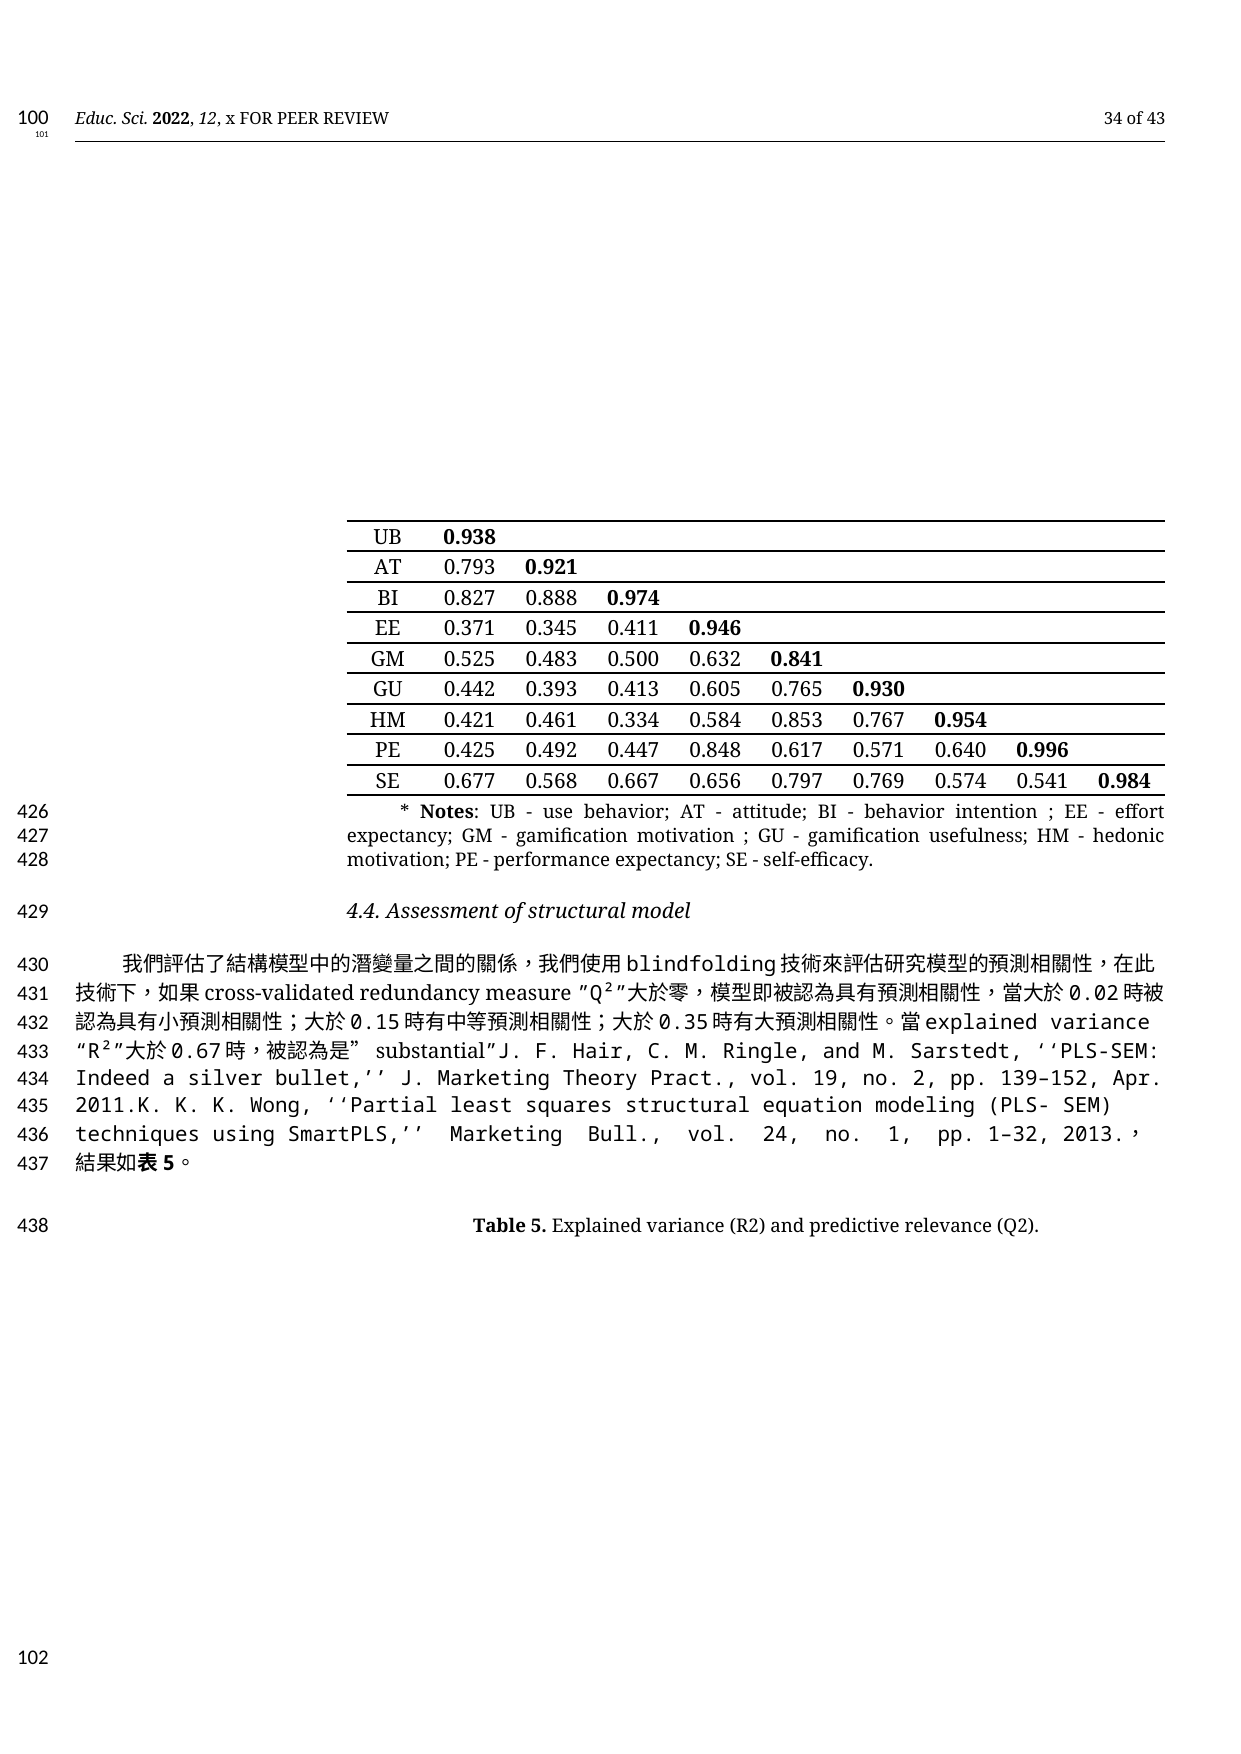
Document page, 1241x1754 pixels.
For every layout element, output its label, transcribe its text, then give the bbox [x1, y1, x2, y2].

table_cell [1083, 522, 1165, 550]
table_cell 0.568 [510, 766, 592, 794]
table_cell [920, 613, 1001, 642]
table_cell GU [347, 674, 428, 703]
table_cell [756, 522, 838, 550]
table_cell 0.500 [592, 644, 674, 672]
table_cell [920, 522, 1001, 550]
table_cell 0.946 [674, 613, 756, 642]
table_cell [1083, 583, 1165, 611]
table_cell 0.996 [1001, 735, 1083, 764]
table_cell [592, 522, 674, 550]
table_cell 0.921 [510, 552, 592, 581]
table_cell [1001, 644, 1083, 672]
table_cell 0.584 [674, 705, 756, 733]
table_cell [1001, 613, 1083, 642]
table_cell 0.656 [674, 766, 756, 794]
table_cell [756, 583, 838, 611]
table_cell 0.447 [592, 735, 674, 764]
table_cell [1083, 644, 1165, 672]
table_cell 0.667 [592, 766, 674, 794]
table_cell 0.797 [756, 766, 838, 794]
table_cell 0.938 [429, 522, 510, 550]
table_cell [1083, 552, 1165, 581]
table_cell [1083, 674, 1165, 703]
text 我們評估了結構模型中的潛變量之間的關係，我們使用blindfolding技術來評估研究模型的預測相關性，在此技術下，如果cross-validated redundancy measure ”Q²”大於零，模型即被認為具有預測相關性，當大於0.02時被認為具有小預測相關性；大於0.15時有中等預測相關性；大於0.35時有大預測相關性。當explained variance “R²”大於0.67時，被認為是” substantial”[18][23]，結果如表5。 [75, 949, 1165, 1176]
table_cell 0.841 [756, 644, 838, 672]
table_cell 0.461 [510, 705, 592, 733]
table_cell HM [347, 705, 428, 733]
table_cell 0.421 [429, 705, 510, 733]
table_cell BI [347, 583, 428, 611]
text * Notes: UB - use behavior; AT - attitude; BI - behavior intention ; EE - effort expectancy; GM - gamification motivation ; GU - gamification usefulness; HM - hedonic motivation; PE - performance expectancy; SE - self-efficacy. [347, 796, 1165, 872]
table_cell EE [347, 613, 428, 642]
table_cell AT [347, 552, 428, 581]
table_cell 0.640 [920, 735, 1001, 764]
table_cell [838, 613, 919, 642]
table_cell [838, 644, 919, 672]
table_cell 0.974 [592, 583, 674, 611]
table_cell 0.793 [429, 552, 510, 581]
table_cell 0.541 [1001, 766, 1083, 794]
table_cell 0.769 [838, 766, 919, 794]
table_cell [1001, 522, 1083, 550]
table_cell [1083, 705, 1165, 733]
table_cell 0.888 [510, 583, 592, 611]
table_cell 0.827 [429, 583, 510, 611]
table_cell 0.677 [429, 766, 510, 794]
table_cell [756, 613, 838, 642]
table_cell 0.492 [510, 735, 592, 764]
table_cell 0.984 [1083, 766, 1165, 794]
table_cell 0.525 [429, 644, 510, 672]
table_cell 0.930 [838, 674, 919, 703]
table_cell [592, 552, 674, 581]
table_cell 0.767 [838, 705, 919, 733]
table_cell [1001, 583, 1083, 611]
table_cell SE [347, 766, 428, 794]
table_cell 0.425 [429, 735, 510, 764]
table_cell [510, 522, 592, 550]
table_cell 0.334 [592, 705, 674, 733]
table_cell 0.574 [920, 766, 1001, 794]
table_cell [674, 583, 756, 611]
table_cell 0.954 [920, 705, 1001, 733]
table_cell UB [347, 522, 428, 550]
subtitle 4.4. Assessment of structural model [347, 897, 1165, 924]
table_cell 0.632 [674, 644, 756, 672]
table_cell 0.617 [756, 735, 838, 764]
table_cell 0.442 [429, 674, 510, 703]
table_cell 0.765 [756, 674, 838, 703]
table_cell 0.345 [510, 613, 592, 642]
table_cell [838, 552, 919, 581]
table_cell [838, 522, 919, 550]
table_cell [920, 583, 1001, 611]
table_cell [920, 644, 1001, 672]
table_cell 0.853 [756, 705, 838, 733]
table_cell [838, 583, 919, 611]
table_cell 0.848 [674, 735, 756, 764]
table_cell [1083, 613, 1165, 642]
table_cell [1001, 674, 1083, 703]
table_cell GM [347, 644, 428, 672]
table_cell [920, 674, 1001, 703]
table_cell [756, 552, 838, 581]
table_cell 0.411 [592, 613, 674, 642]
table_cell [1083, 735, 1165, 764]
table_cell 0.605 [674, 674, 756, 703]
table_cell [674, 522, 756, 550]
table_cell PE [347, 735, 428, 764]
table_cell 0.393 [510, 674, 592, 703]
table_cell 0.371 [429, 613, 510, 642]
table_cell [674, 552, 756, 581]
table_cell 0.413 [592, 674, 674, 703]
table_cell [1001, 705, 1083, 733]
text Table 5. Explained variance (R2) and predictive relevance (Q2). [347, 1214, 1165, 1238]
table_cell 0.483 [510, 644, 592, 672]
table_cell 0.571 [838, 735, 919, 764]
table_cell [920, 552, 1001, 581]
table_cell [1001, 552, 1083, 581]
